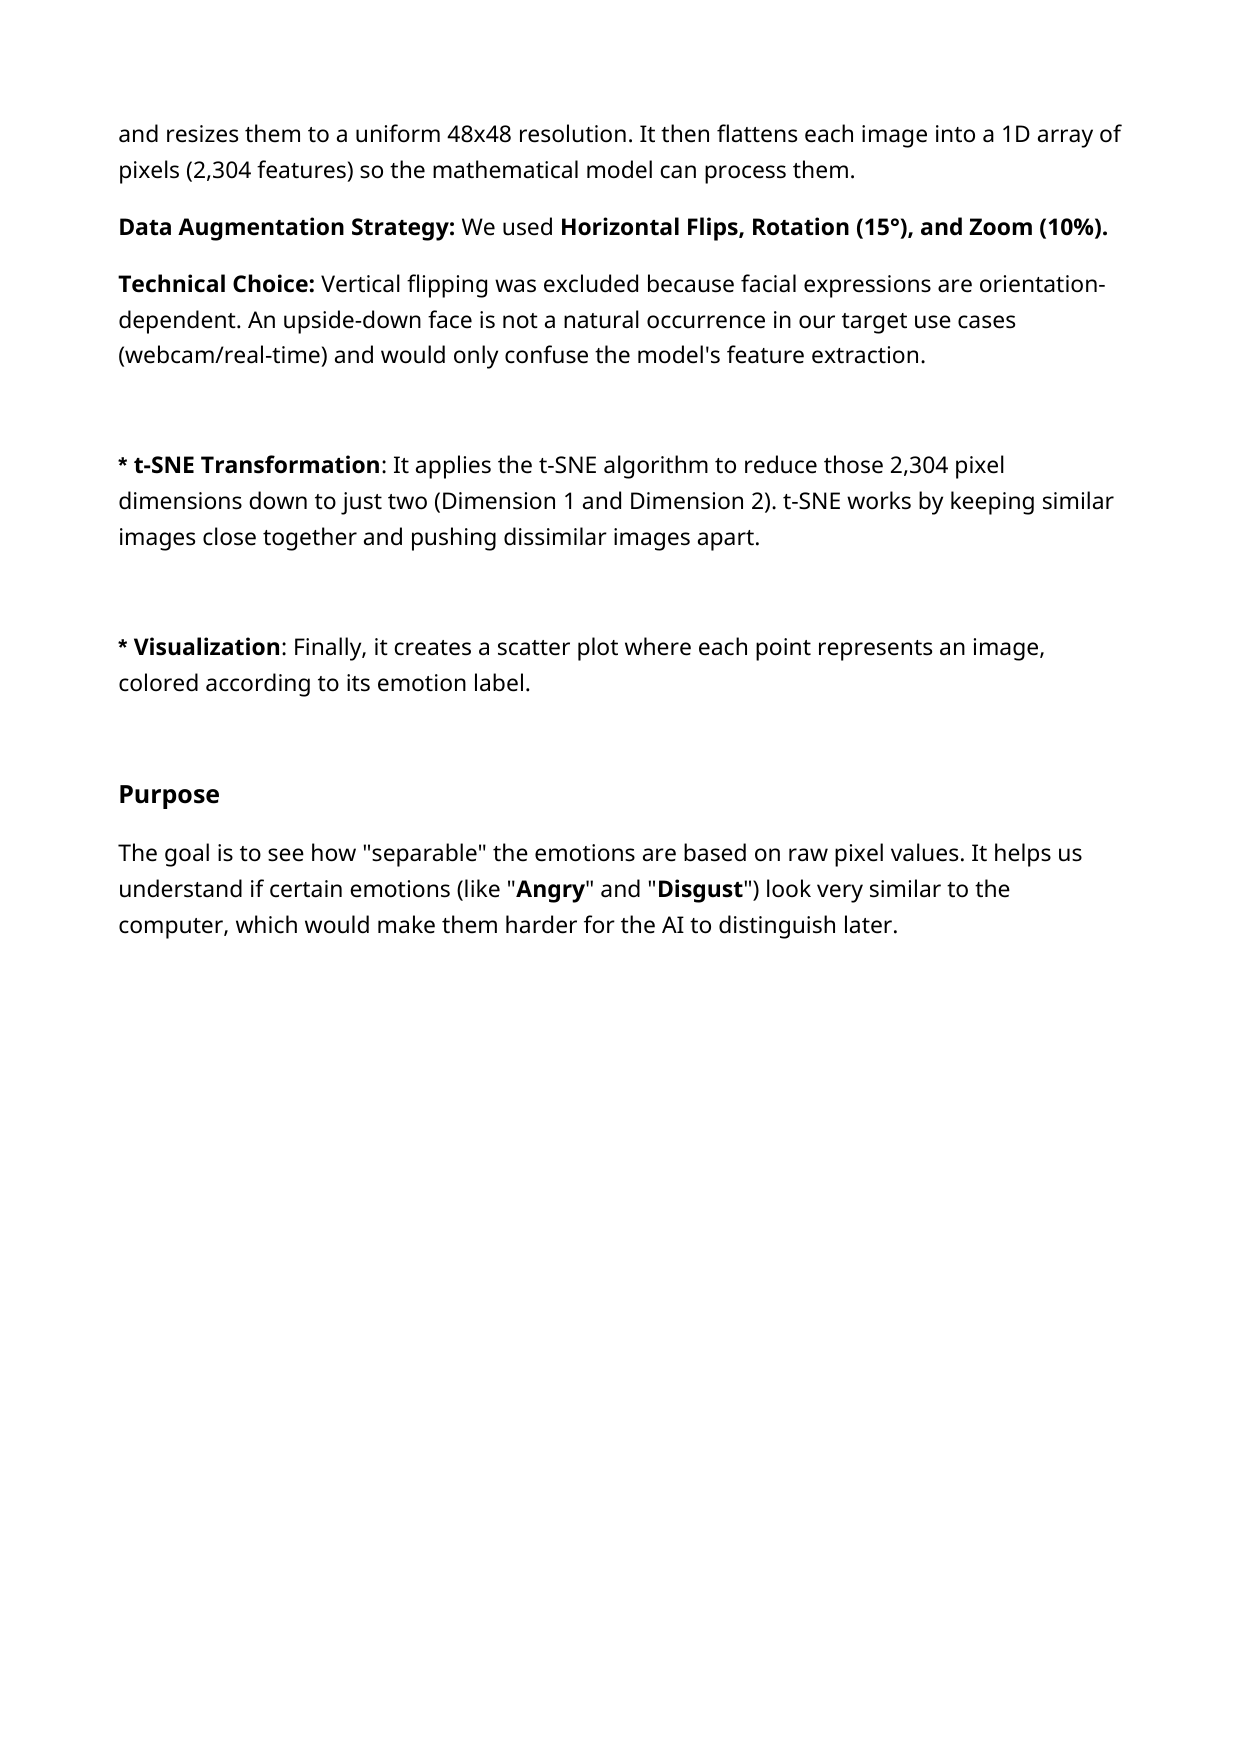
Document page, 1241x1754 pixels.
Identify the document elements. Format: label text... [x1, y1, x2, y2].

text Data Augmentation Strategy: We used Horizontal Flips, Rotation (15°), and Zoom (10%). [118, 211, 1122, 242]
text Purpose [118, 777, 1122, 811]
text Technical Choice: Vertical flipping was excluded because facial expressions are orientation-dependent. An upside-down face is not a natural occurrence in our target use cases (webcam/real-time) and would only confuse the model's feature extraction. [118, 268, 1122, 371]
text * t-SNE Transformation: It applies the t-SNE algorithm to reduce those 2,304 pixel dimensions down to just two (Dimension 1 and Dimension 2). t-SNE works by keeping similar images close together and pushing dissimilar images apart. [118, 449, 1122, 552]
text and resizes them to a uniform 48x48 resolution. It then flattens each image into a 1D array of pixels (2,304 features) so the mathematical model can process them. [118, 118, 1122, 185]
text * Visualization: Finally, it creates a scatter plot where each point represents an image, colored according to its emotion label. [118, 631, 1122, 698]
text The goal is to see how "separable" the emotions are based on raw pixel values. It helps us understand if certain emotions (like "Angry" and "Disgust") look very similar to the computer, which would make them harder for the AI to distinguish later. [118, 837, 1122, 940]
